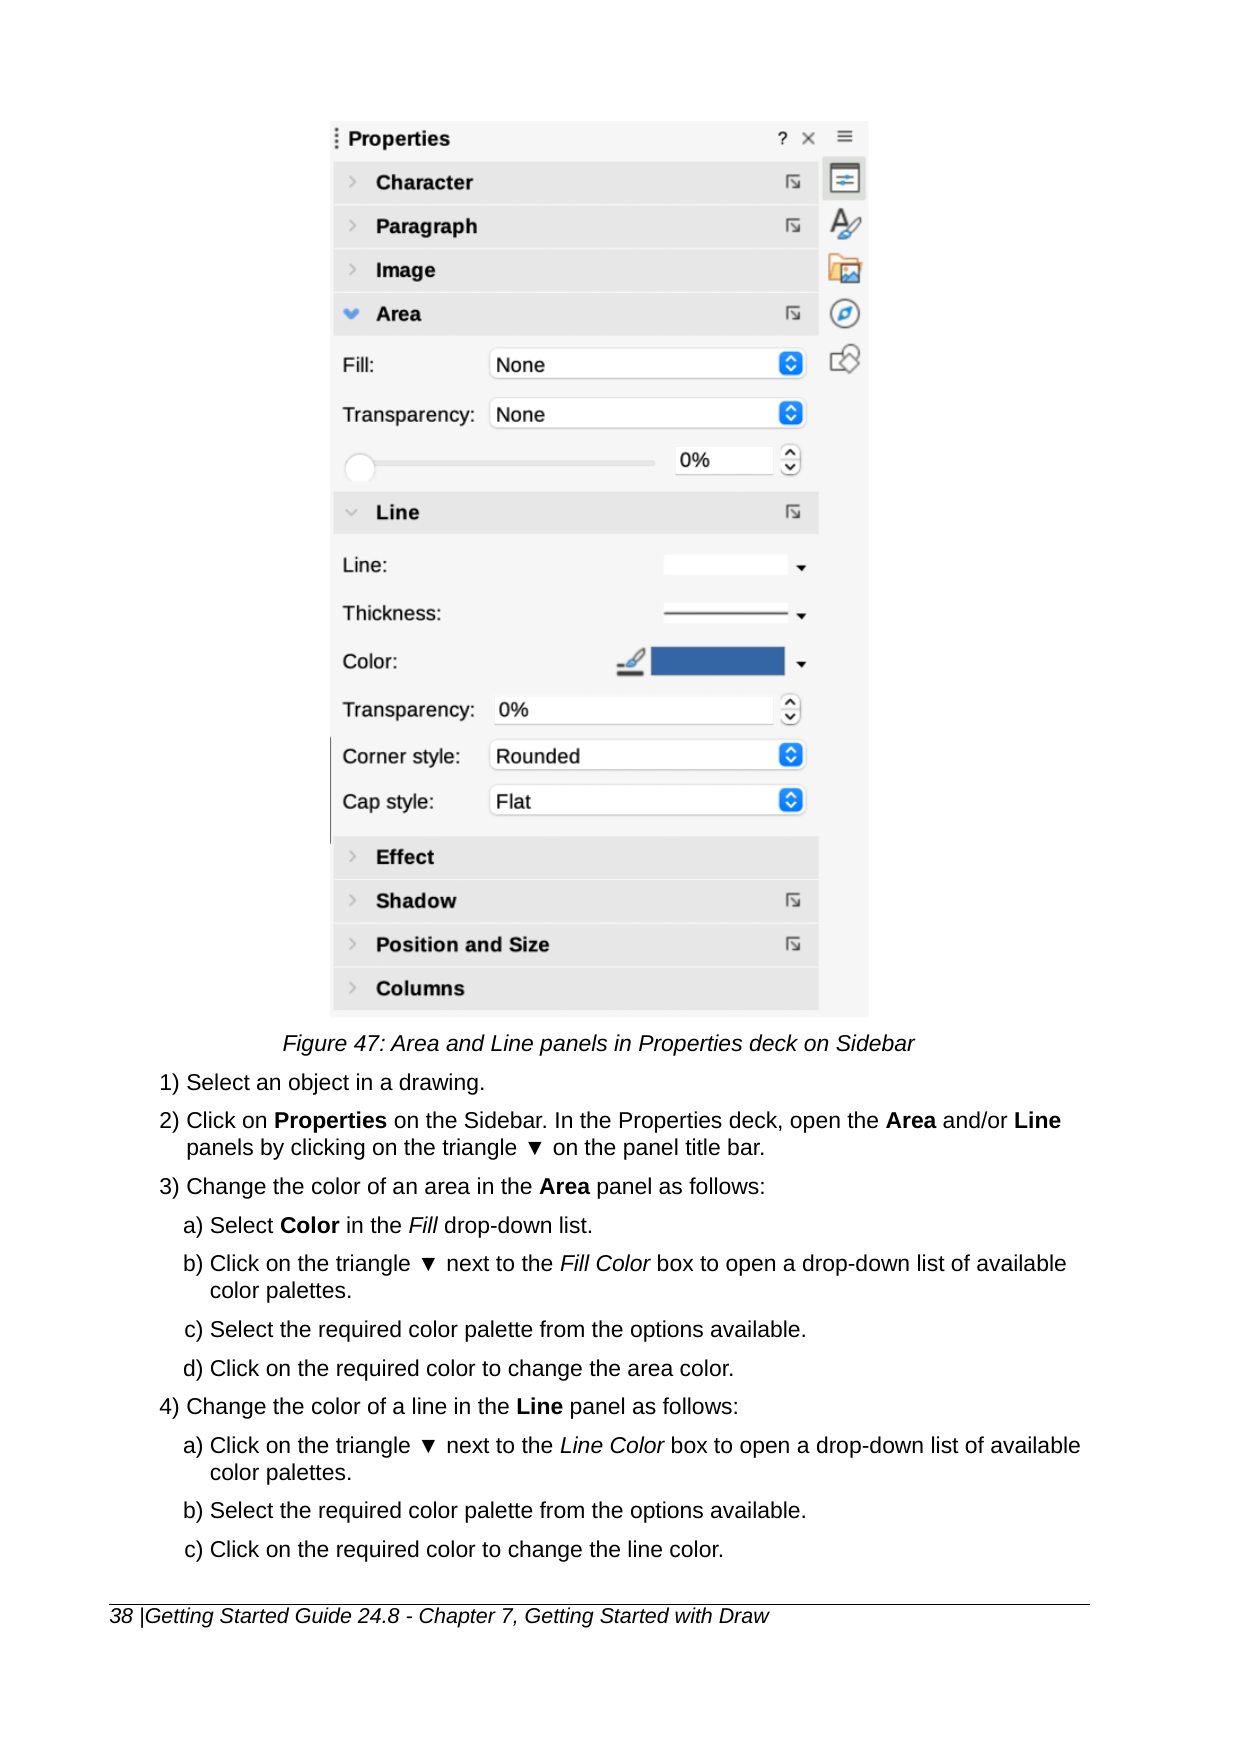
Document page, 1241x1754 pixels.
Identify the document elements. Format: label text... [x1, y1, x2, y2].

list Click on the triangle ▼ next to the Fill Color box to open a drop-down list of available color palettes. [209, 1250, 1090, 1303]
list Change the color of an area in the Area panel as follows: [186, 1173, 1090, 1199]
list Change the color of a line in the Line panel as follows: [186, 1393, 1090, 1420]
list Click on the triangle ▼ next to the Line Color box to open a drop-down list of available color palettes. [209, 1432, 1090, 1485]
list Click on the required color to change the area color. [209, 1354, 1090, 1381]
list Select the required color palette from the options available. [209, 1316, 1090, 1342]
list Select the required color palette from the options available. [209, 1497, 1090, 1524]
picture [330, 121, 869, 1018]
list Click on Properties on the Sidebar. In the Properties deck, open the Area and/or Line panels by clicking on the triangle ▼ on the panel title bar. [186, 1107, 1090, 1160]
text Figure 47: Area and Line panels in Properties deck on Sidebar [282, 1030, 917, 1056]
list Select Color in the Fill drop-down list. [209, 1212, 1090, 1238]
list Select an object in a drawing. [186, 1069, 1090, 1095]
list Click on the required color to change the line color. [209, 1536, 1090, 1563]
